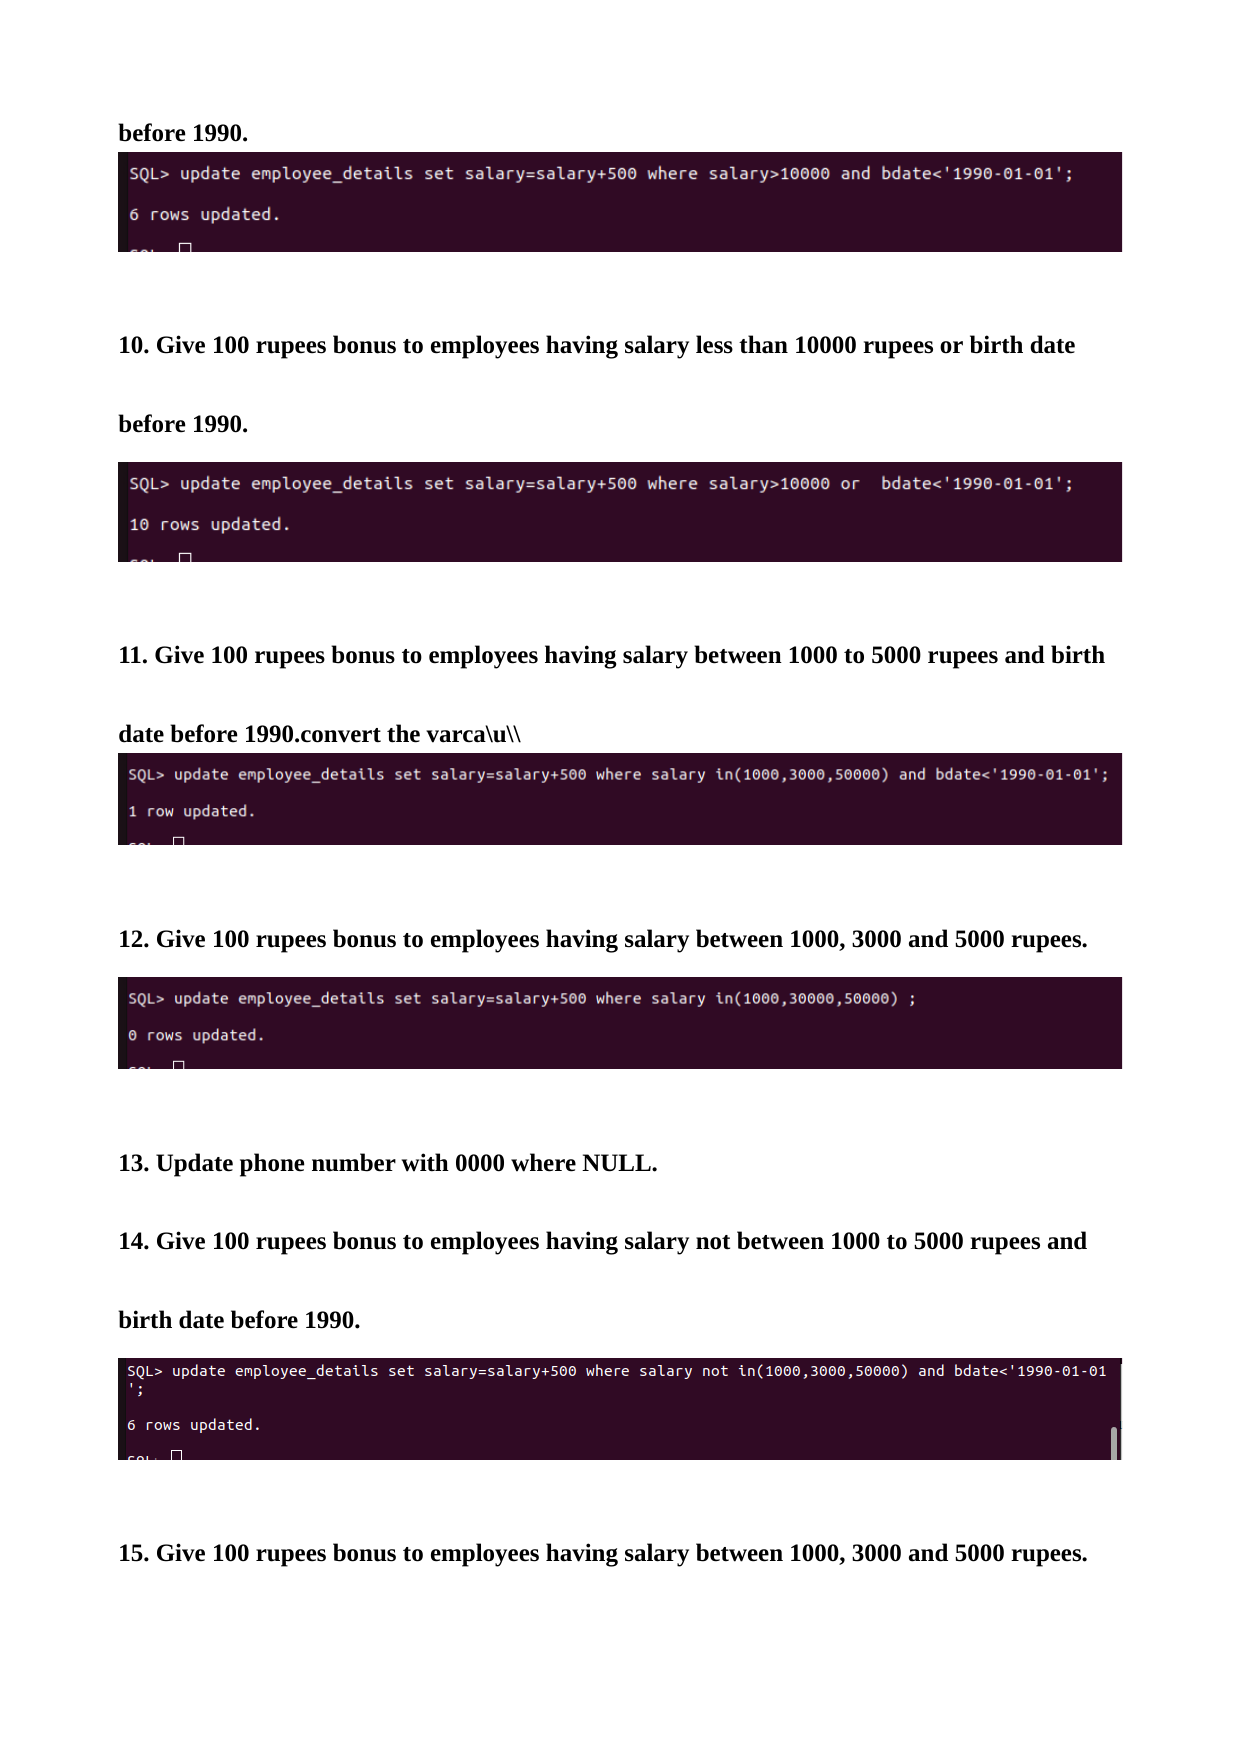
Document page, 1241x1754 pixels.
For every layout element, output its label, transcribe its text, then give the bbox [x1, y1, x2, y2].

text date before 1990.convert the varca\u\\ [118, 719, 1122, 748]
text 13. Update phone number with 0000 where NULL. [118, 1148, 1122, 1176]
picture [118, 977, 1123, 1069]
picture [118, 753, 1123, 845]
text birth date before 1990. [118, 1305, 1122, 1334]
text 14. Give 100 rupees bonus to employees having salary not between 1000 to 5000 rupees and [118, 1226, 1122, 1255]
text before 1990. [118, 118, 1122, 147]
text 10. Give 100 rupees bonus to employees having salary less than 10000 rupees or birth date [118, 330, 1122, 359]
text before 1990. [118, 409, 1122, 438]
picture [118, 152, 1123, 252]
text 12. Give 100 rupees bonus to employees having salary between 1000, 3000 and 5000 rupees. [118, 924, 1122, 952]
picture [118, 462, 1123, 562]
text 11. Give 100 rupees bonus to employees having salary between 1000 to 5000 rupees and birth [118, 641, 1122, 669]
picture [118, 1358, 1123, 1460]
text 15. Give 100 rupees bonus to employees having salary between 1000, 3000 and 5000 rupees. [118, 1538, 1122, 1567]
